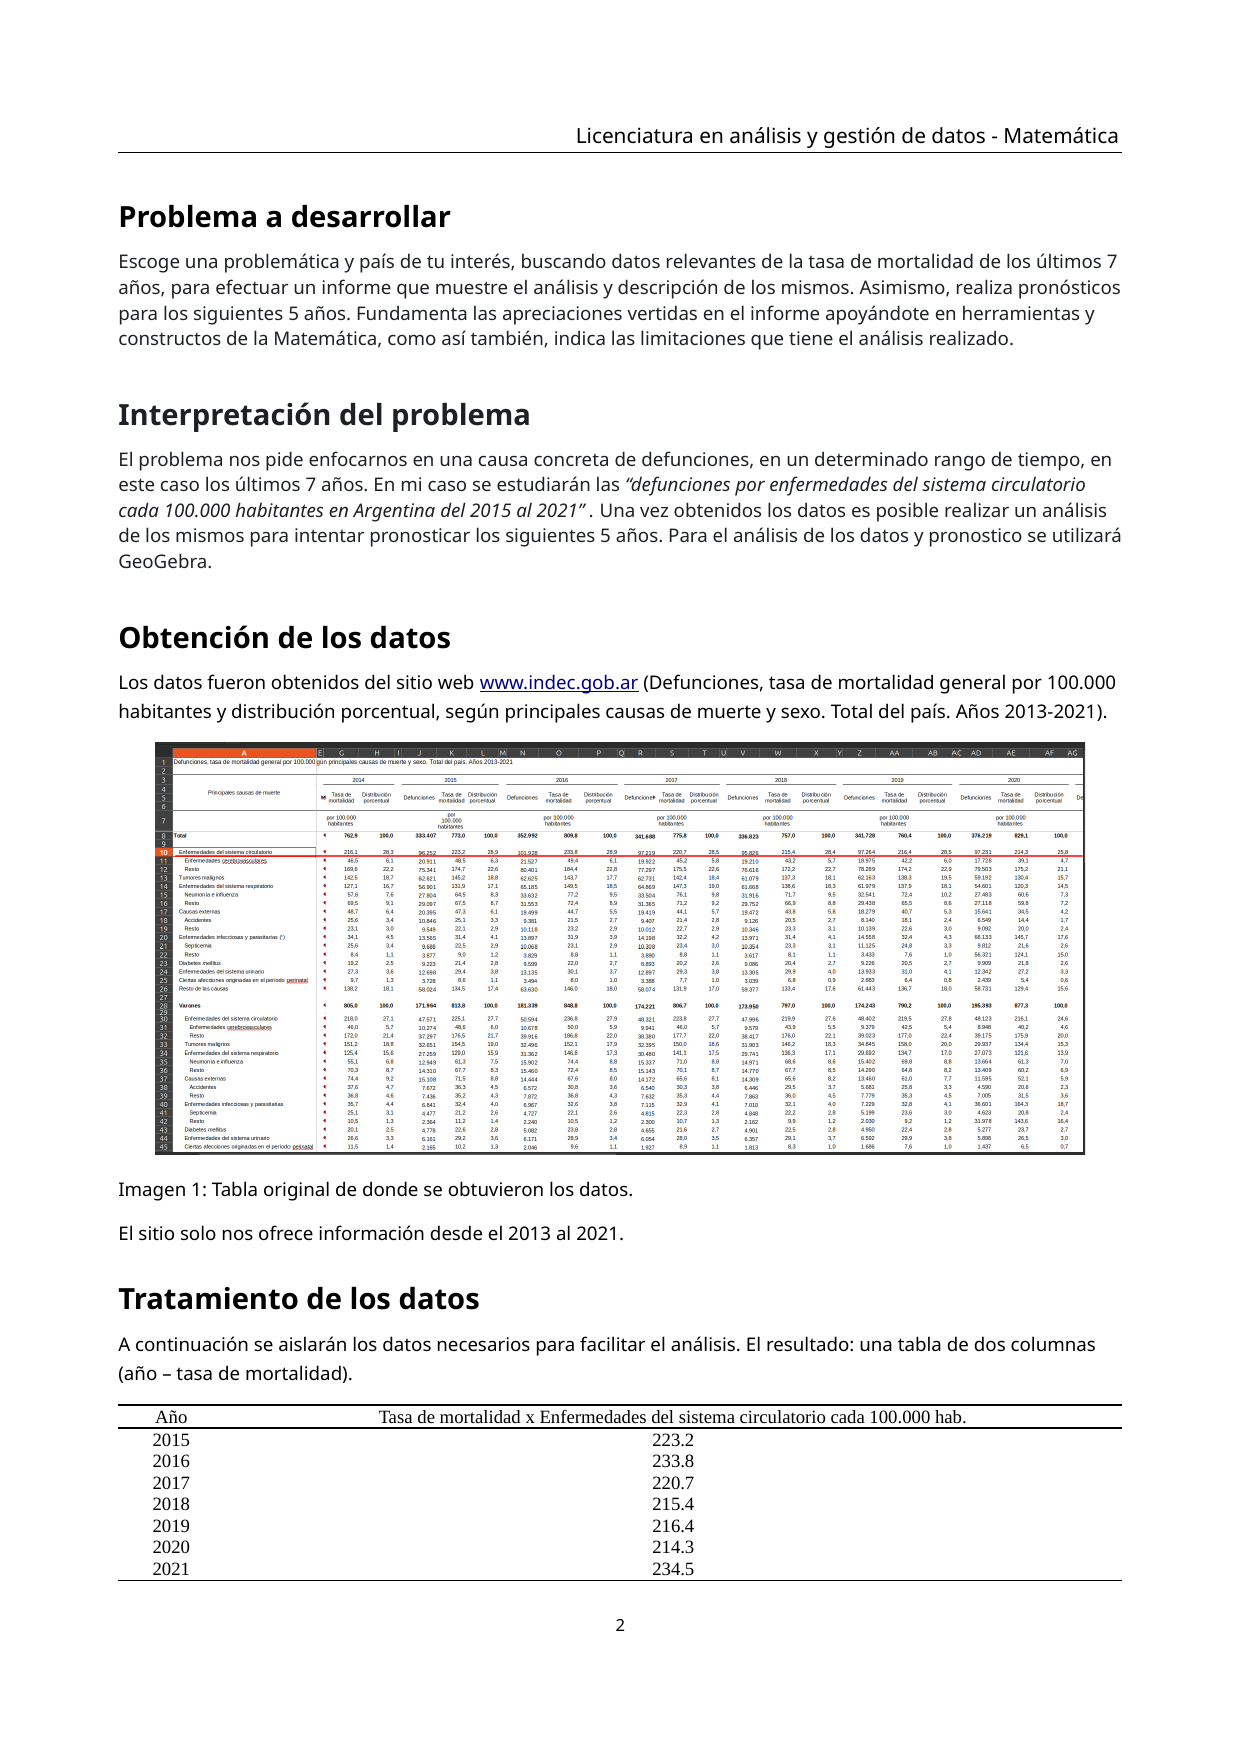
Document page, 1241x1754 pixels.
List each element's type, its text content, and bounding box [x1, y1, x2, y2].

table_cell 2020 [118, 1536, 224, 1558]
table_cell 2016 [118, 1450, 224, 1472]
subtitle Obtención de los datos [118, 617, 1122, 657]
text Escoge una problemática y país de tu interés, buscando datos relevantes de la tasa de mortalidad de los últimos 7 años, para efectuar un informe que muestre el análisis y descripción de los mismos. Asimismo, realiza pronósticos para los siguientes 5 años. Fundamenta las apreciaciones vertidas en el informe apoyándote en herramientas y constructos de la Matemática, como así también, indica las limitaciones que tiene el análisis realizado. [118, 249, 1122, 351]
table_cell 234.5 [224, 1558, 1122, 1579]
table_cell 220.7 [224, 1472, 1122, 1493]
table_cell 215.4 [224, 1493, 1122, 1515]
text Imagen 1: Tabla original de donde se obtuvieron los datos. [118, 742, 1122, 1202]
table_cell 214.3 [224, 1536, 1122, 1558]
table_cell 2017 [118, 1472, 224, 1493]
subtitle Interpretación del problema [118, 394, 1122, 433]
subtitle Problema a desarrollar [118, 197, 1122, 236]
text El problema nos pide enfocarnos en una causa concreta de defunciones, en un determinado rango de tiempo, en este caso los últimos 7 años. En mi caso se estudiarán las “defunciones por enfermedades del sistema circulatorio cada 100.000 habitantes en Argentina del 2015 al 2021” . Una vez obtenidos los datos es posible realizar un análisis de los mismos para intentar pronosticar los siguientes 5 años. Para el análisis de los datos y pronostico se utilizará GeoGebra. [118, 446, 1122, 602]
picture [155, 742, 1085, 1155]
text Los datos fueron obtenidos del sitio web www.indec.gob.ar (Defunciones, tasa de mortalidad general por 100.000 habitantes y distribución porcentual, según principales causas de muerte y sexo. Total del país. Años 2013-2021). [118, 669, 1122, 724]
table_cell 2018 [118, 1493, 224, 1515]
subtitle Tratamiento de los datos [118, 1279, 1122, 1318]
table_cell 223.2 [224, 1429, 1122, 1450]
table_cell 233.8 [224, 1450, 1122, 1472]
text A continuación se aislarán los datos necesarios para facilitar el análisis. El resultado: una tabla de dos columnas (año – tasa de mortalidad). [118, 1331, 1122, 1386]
table_header Año [118, 1406, 224, 1427]
text El sitio solo nos ofrece información desde el 2013 al 2021. [118, 1220, 1122, 1246]
table_cell 2019 [118, 1515, 224, 1536]
table_cell 216.4 [224, 1515, 1122, 1536]
table_header Tasa de mortalidad x Enfermedades del sistema circulatorio cada 100.000 hab. [224, 1406, 1122, 1427]
table_cell 2021 [118, 1558, 224, 1579]
table_cell 2015 [118, 1429, 224, 1450]
